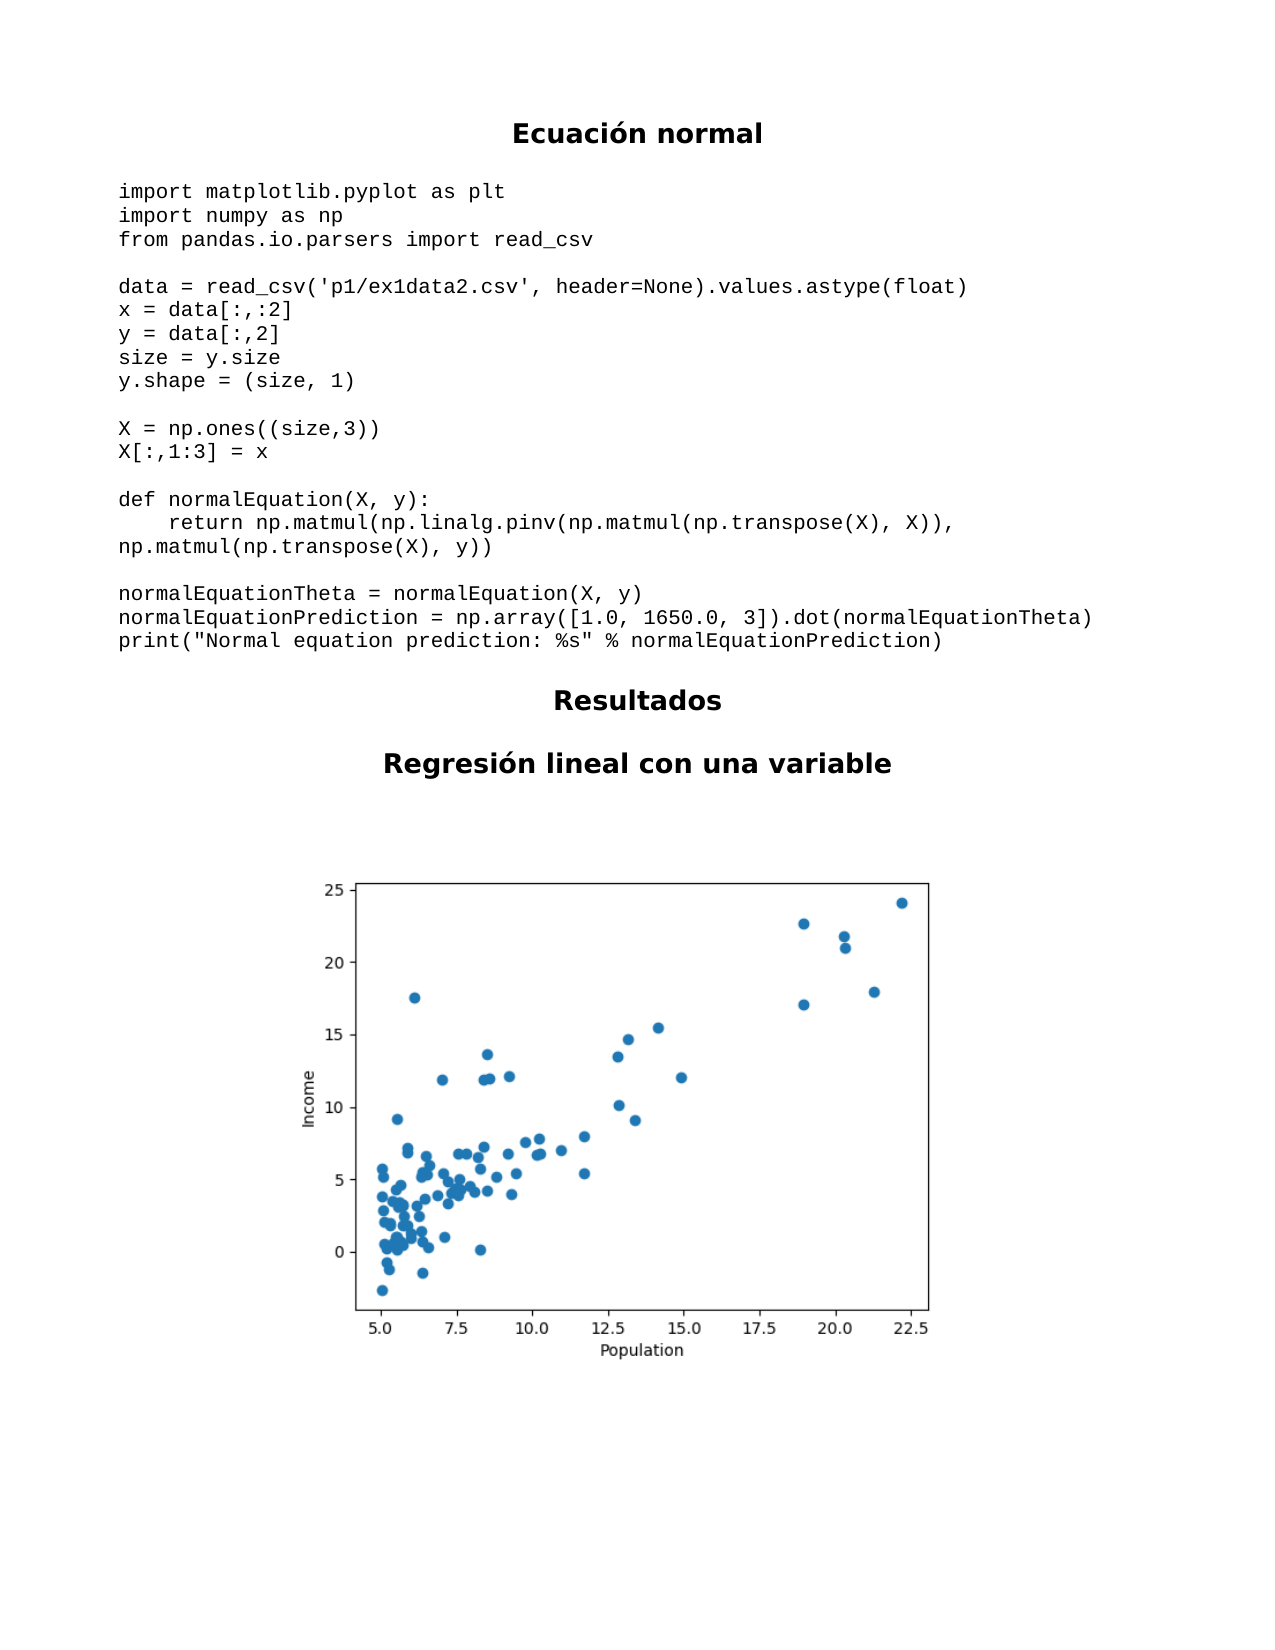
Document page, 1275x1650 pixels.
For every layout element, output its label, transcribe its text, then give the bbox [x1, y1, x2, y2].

text def normalEquation(X, y): [118, 489, 1157, 512]
text import matplotlib.pyplot as plt [118, 181, 1157, 205]
text X = np.ones((size,3)) [118, 418, 1157, 441]
text size = y.size [118, 347, 1157, 370]
text import numpy as np [118, 205, 1157, 228]
picture [263, 816, 1002, 1371]
text from pandas.io.parsers import read_csv [118, 228, 1157, 252]
text x = data[:,:2] [118, 299, 1157, 323]
text Resultados [118, 686, 1157, 717]
text Regresión lineal con una variable [118, 749, 1157, 780]
text print("Normal equation prediction: %s" % normalEquationPrediction) [118, 631, 1157, 654]
text X[:,1:3] = x [118, 441, 1157, 465]
text data = read_csv('p1/ex1data2.csv', header=None).values.astype(float) [118, 276, 1157, 299]
text normalEquationTheta = normalEquation(X, y) [118, 583, 1157, 607]
text Ecuación normal [118, 118, 1157, 150]
text return np.matmul(np.linalg.pinv(np.matmul(np.transpose(X), X)), np.matmul(np.transpose(X), y)) [118, 512, 1157, 559]
text normalEquationPrediction = np.array([1.0, 1650.0, 3]).dot(normalEquationTheta) [118, 607, 1157, 631]
text y = data[:,2] [118, 323, 1157, 347]
text y.shape = (size, 1) [118, 370, 1157, 394]
